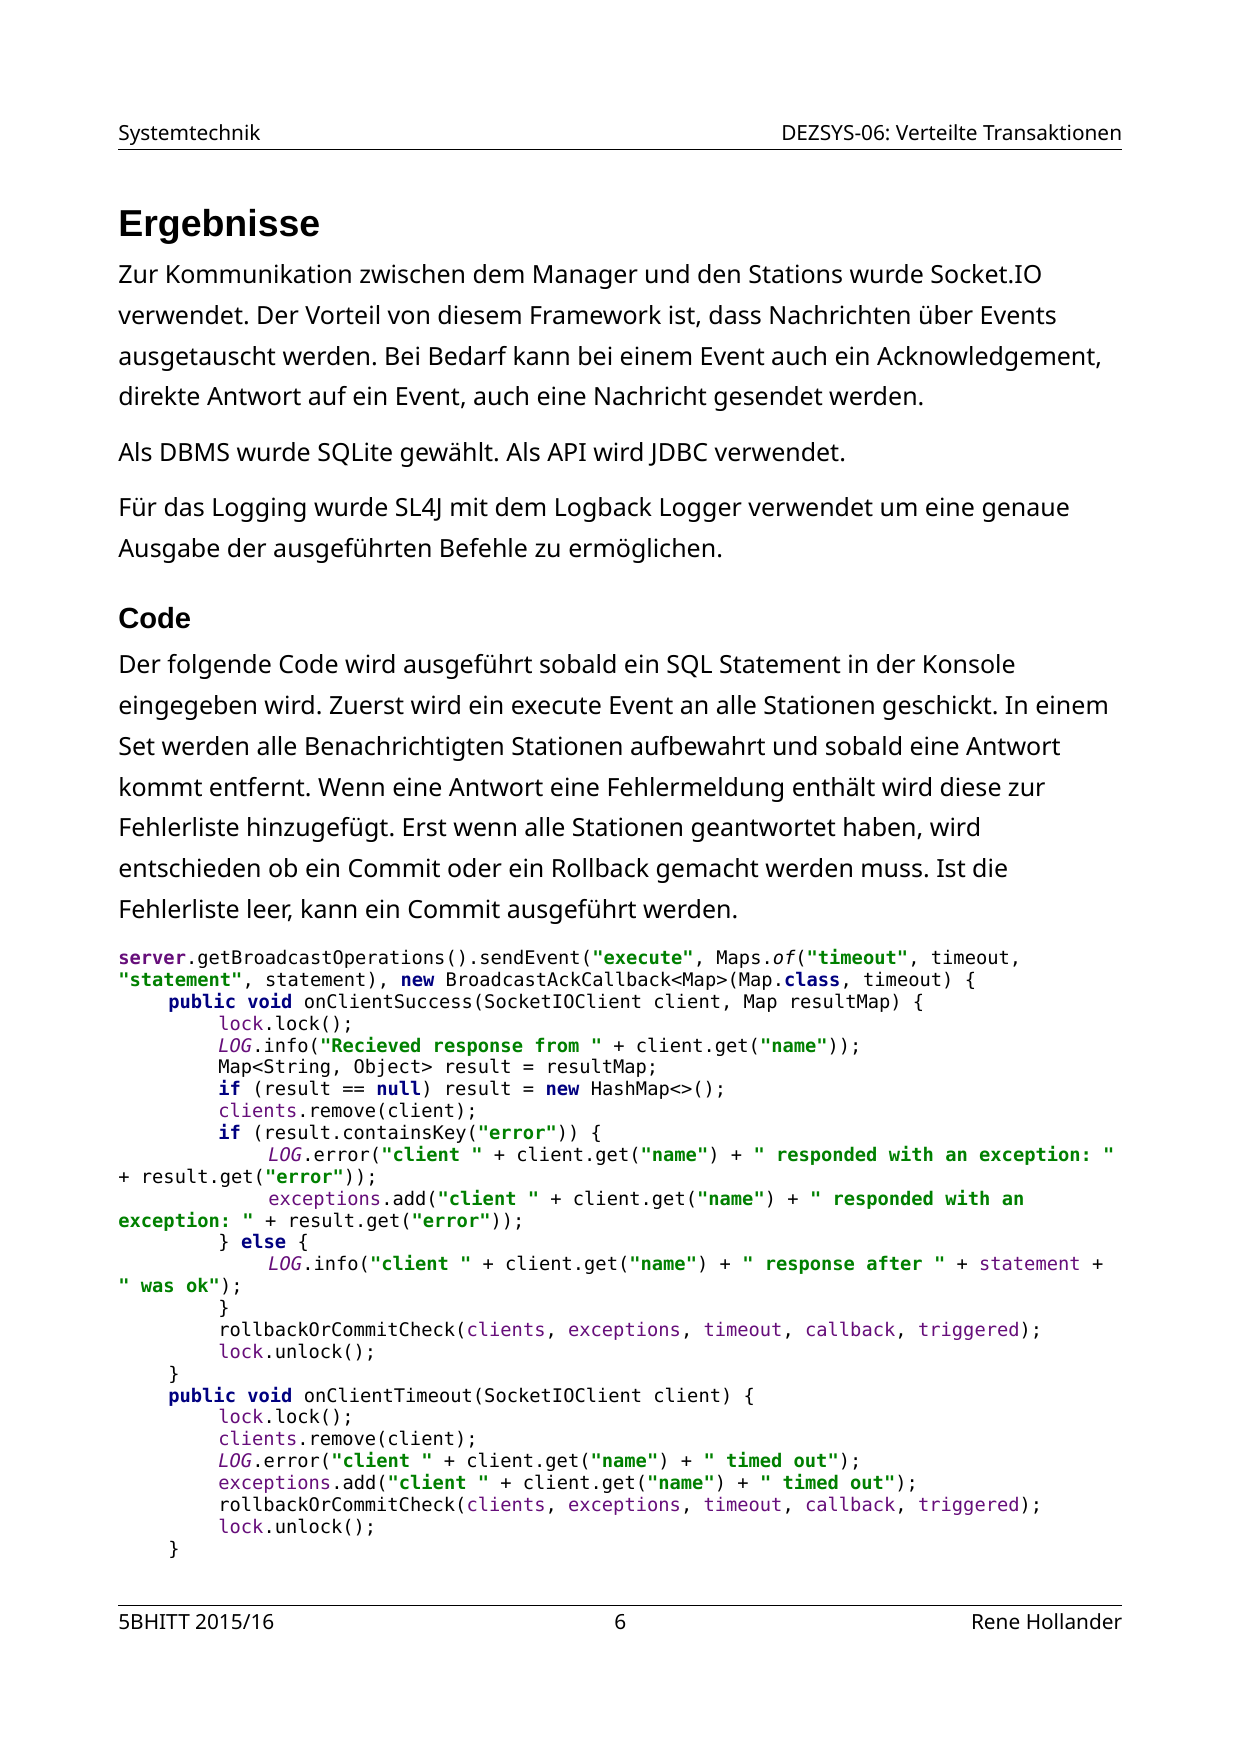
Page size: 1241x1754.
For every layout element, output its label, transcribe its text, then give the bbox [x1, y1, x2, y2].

text lock.unlock(); [118, 1516, 1122, 1538]
text } else { [118, 1232, 1122, 1253]
text exceptions.add("client " + client.get("name") + " responded with an exception: " + result.get("error")); [118, 1188, 1122, 1232]
text LOG.error("client " + client.get("name") + " responded with an exception: " + result.get("error")); [118, 1144, 1122, 1188]
text if (result == null) result = new HashMap<>(); [118, 1078, 1122, 1100]
text if (result.containsKey("error")) { [118, 1122, 1122, 1144]
text lock.lock(); [118, 1407, 1122, 1428]
text server.getBroadcastOperations().sendEvent("execute", Maps.of("timeout", timeout, "statement", statement), new BroadcastAckCallback<Map>(Map.class, timeout) { [118, 947, 1122, 991]
text } [118, 1363, 1122, 1385]
text lock.lock(); [118, 1013, 1122, 1035]
text LOG.info("client " + client.get("name") + " response after " + statement + " was ok"); [118, 1253, 1122, 1297]
text } [118, 1297, 1122, 1319]
text Der folgende Code wird ausgeführt sobald ein SQL Statement in der Konsole eingegeben wird. Zuerst wird ein execute Event an alle Stationen geschickt. In einem Set werden alle Benachrichtigten Stationen aufbewahrt und sobald eine Antwort kommt entfernt. Wenn eine Antwort eine Fehlermeldung enthält wird diese zur Fehlerliste hinzugefügt. Erst wenn alle Stationen geantwortet haben, wird entschieden ob ein Commit oder ein Rollback gemacht werden muss. Ist die Fehlerliste leer, kann ein Commit ausgeführt werden. [118, 647, 1122, 926]
text LOG.error("client " + client.get("name") + " timed out"); [118, 1450, 1122, 1472]
text lock.unlock(); [118, 1341, 1122, 1363]
text Map<String, Object> result = resultMap; [118, 1057, 1122, 1078]
text exceptions.add("client " + client.get("name") + " timed out"); [118, 1472, 1122, 1494]
text clients.remove(client); [118, 1428, 1122, 1450]
text rollbackOrCommitCheck(clients, exceptions, timeout, callback, triggered); [118, 1319, 1122, 1341]
text public void onClientTimeout(SocketIOClient client) { [118, 1385, 1122, 1407]
subtitle Code [118, 601, 1122, 634]
text clients.remove(client); [118, 1100, 1122, 1122]
text LOG.info("Recieved response from " + client.get("name")); [118, 1035, 1122, 1057]
text } [118, 1538, 1122, 1560]
subtitle Ergebnisse [118, 201, 1122, 244]
text Als DBMS wurde SQLite gewählt. Als API wird JDBC verwendet. [118, 434, 1122, 468]
text public void onClientSuccess(SocketIOClient client, Map resultMap) { [118, 991, 1122, 1013]
text Für das Logging wurde SL4J mit dem Logback Logger verwendet um eine genaue Ausgabe der ausgeführten Befehle zu ermöglichen. [118, 490, 1122, 565]
text rollbackOrCommitCheck(clients, exceptions, timeout, callback, triggered); [118, 1494, 1122, 1516]
text Zur Kommunikation zwischen dem Manager und den Stations wurde Socket.IO verwendet. Der Vorteil von diesem Framework ist, dass Nachrichten über Events ausgetauscht werden. Bei Bedarf kann bei einem Event auch ein Acknowledgement, direkte Antwort auf ein Event, auch eine Nachricht gesendet werden. [118, 257, 1122, 413]
